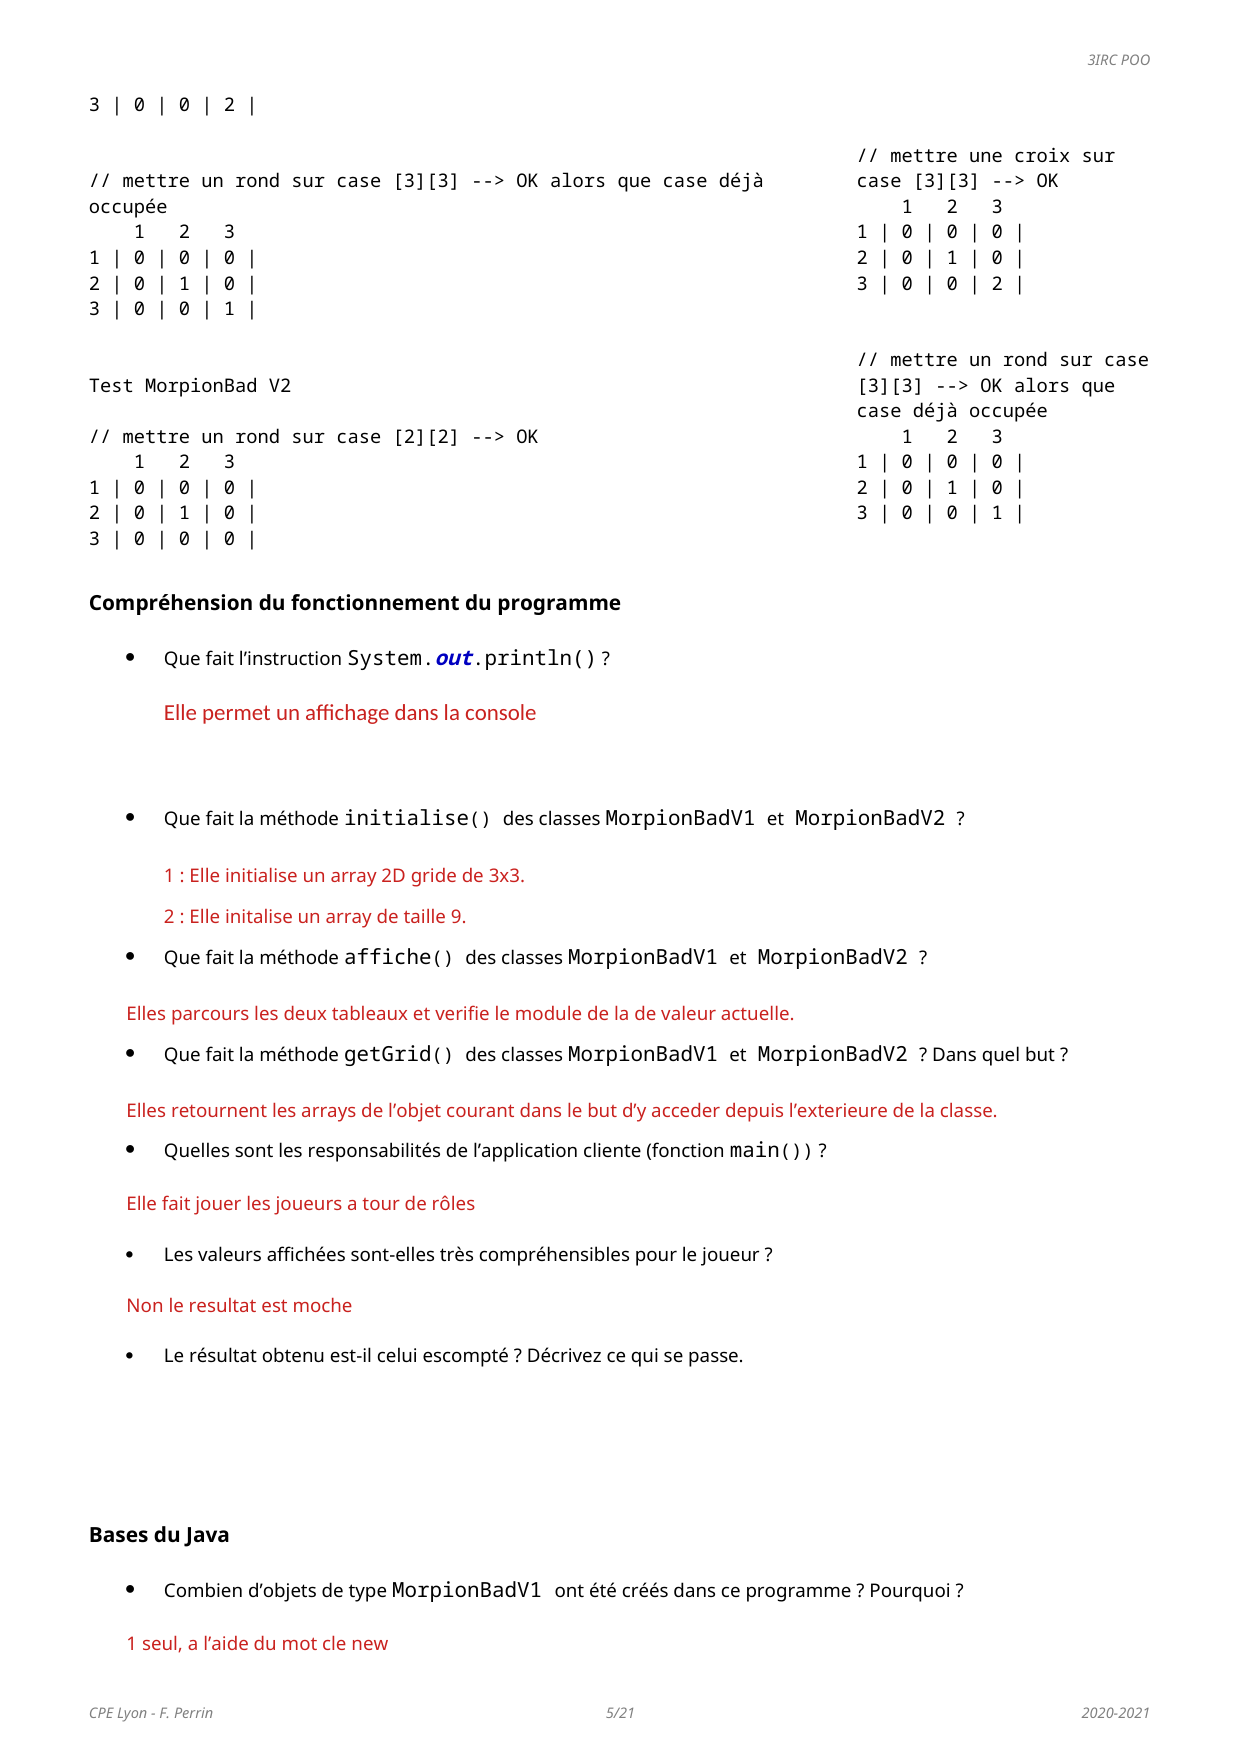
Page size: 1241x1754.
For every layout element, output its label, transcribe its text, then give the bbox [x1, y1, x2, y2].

text 1 2 3 [89, 448, 797, 474]
text // mettre un rond sur case [2][2] --> OK [89, 423, 797, 448]
text // mettre une croix sur case [3][3] --> OK [856, 142, 1152, 193]
text 1 : Elle initialise un array 2D gride de 3x3. [126, 858, 1152, 888]
text Non le resultat est moche [126, 1292, 1152, 1317]
list Que fait la méthode getGrid() des classes MorpionBadV1 et MorpionBadV2 ? Dans quel but ? [126, 1039, 1152, 1067]
text 1 | 0 | 0 | 0 | [856, 448, 1152, 474]
text 1 | 0 | 0 | 0 | [89, 474, 797, 499]
list Que fait l’instruction System.out.println() ? [126, 643, 1152, 672]
list Que fait la méthode initialise() des classes MorpionBadV1 et MorpionBadV2 ? [126, 803, 1152, 832]
text 1 | 0 | 0 | 0 | [856, 219, 1152, 244]
subtitle Bases du Java [89, 1520, 1152, 1548]
list Que fait la méthode affiche() des classes MorpionBadV1 et MorpionBadV2 ? [126, 942, 1152, 970]
list Combien d’objets de type MorpionBadV1 ont été créés dans ce programme ? Pourquoi ? [126, 1575, 1152, 1603]
list Le résultat obtenu est-il celui escompté ? Décrivez ce qui se passe. [126, 1343, 1152, 1368]
text 3 | 0 | 0 | 1 | [89, 295, 797, 321]
list Quelles sont les responsabilités de l’application cliente (fonction main()) ? [126, 1135, 1152, 1164]
list Les valeurs affichées sont-elles très compréhensibles pour le joueur ? [126, 1241, 1152, 1267]
text 3 | 0 | 0 | 2 | [856, 270, 1152, 295]
text 1 | 0 | 0 | 0 | [89, 244, 797, 270]
text 1 2 3 [89, 219, 797, 244]
text 1 2 3 [856, 193, 1152, 219]
text Elle fait jouer les joueurs a tour de rôles [126, 1191, 1152, 1216]
text 1 2 3 [856, 423, 1152, 448]
text Elles parcours les deux tableaux et verifie le module de la de valeur actuelle. [126, 997, 1152, 1026]
text 2 | 0 | 1 | 0 | [89, 499, 797, 525]
text 3 | 0 | 0 | 1 | [856, 499, 1152, 525]
text // mettre un rond sur case [3][3] --> OK alors que case déjà occupée [89, 168, 797, 219]
subtitle Compréhension du fonctionnement du programme [89, 588, 1152, 616]
text 3 | 0 | 0 | 0 | [89, 525, 797, 551]
text 3 | 0 | 0 | 2 | [89, 91, 797, 117]
list Elle permet un affichage dans la console [126, 698, 1152, 726]
text 2 : Elle initalise un array de taille 9. [126, 900, 1152, 929]
text 2 | 0 | 1 | 0 | [856, 244, 1152, 270]
text 2 | 0 | 1 | 0 | [856, 474, 1152, 499]
text 2 | 0 | 1 | 0 | [89, 270, 797, 295]
text 1 seul, a l’aide du mot cle new [126, 1630, 1152, 1656]
text Test MorpionBad V2 [89, 372, 797, 397]
text Elles retournent les arrays de l’objet courant dans le but d’y acceder depuis l’exterieure de la classe. [126, 1094, 1152, 1123]
text // mettre un rond sur case [3][3] --> OK alors que case déjà occupée [856, 346, 1152, 423]
